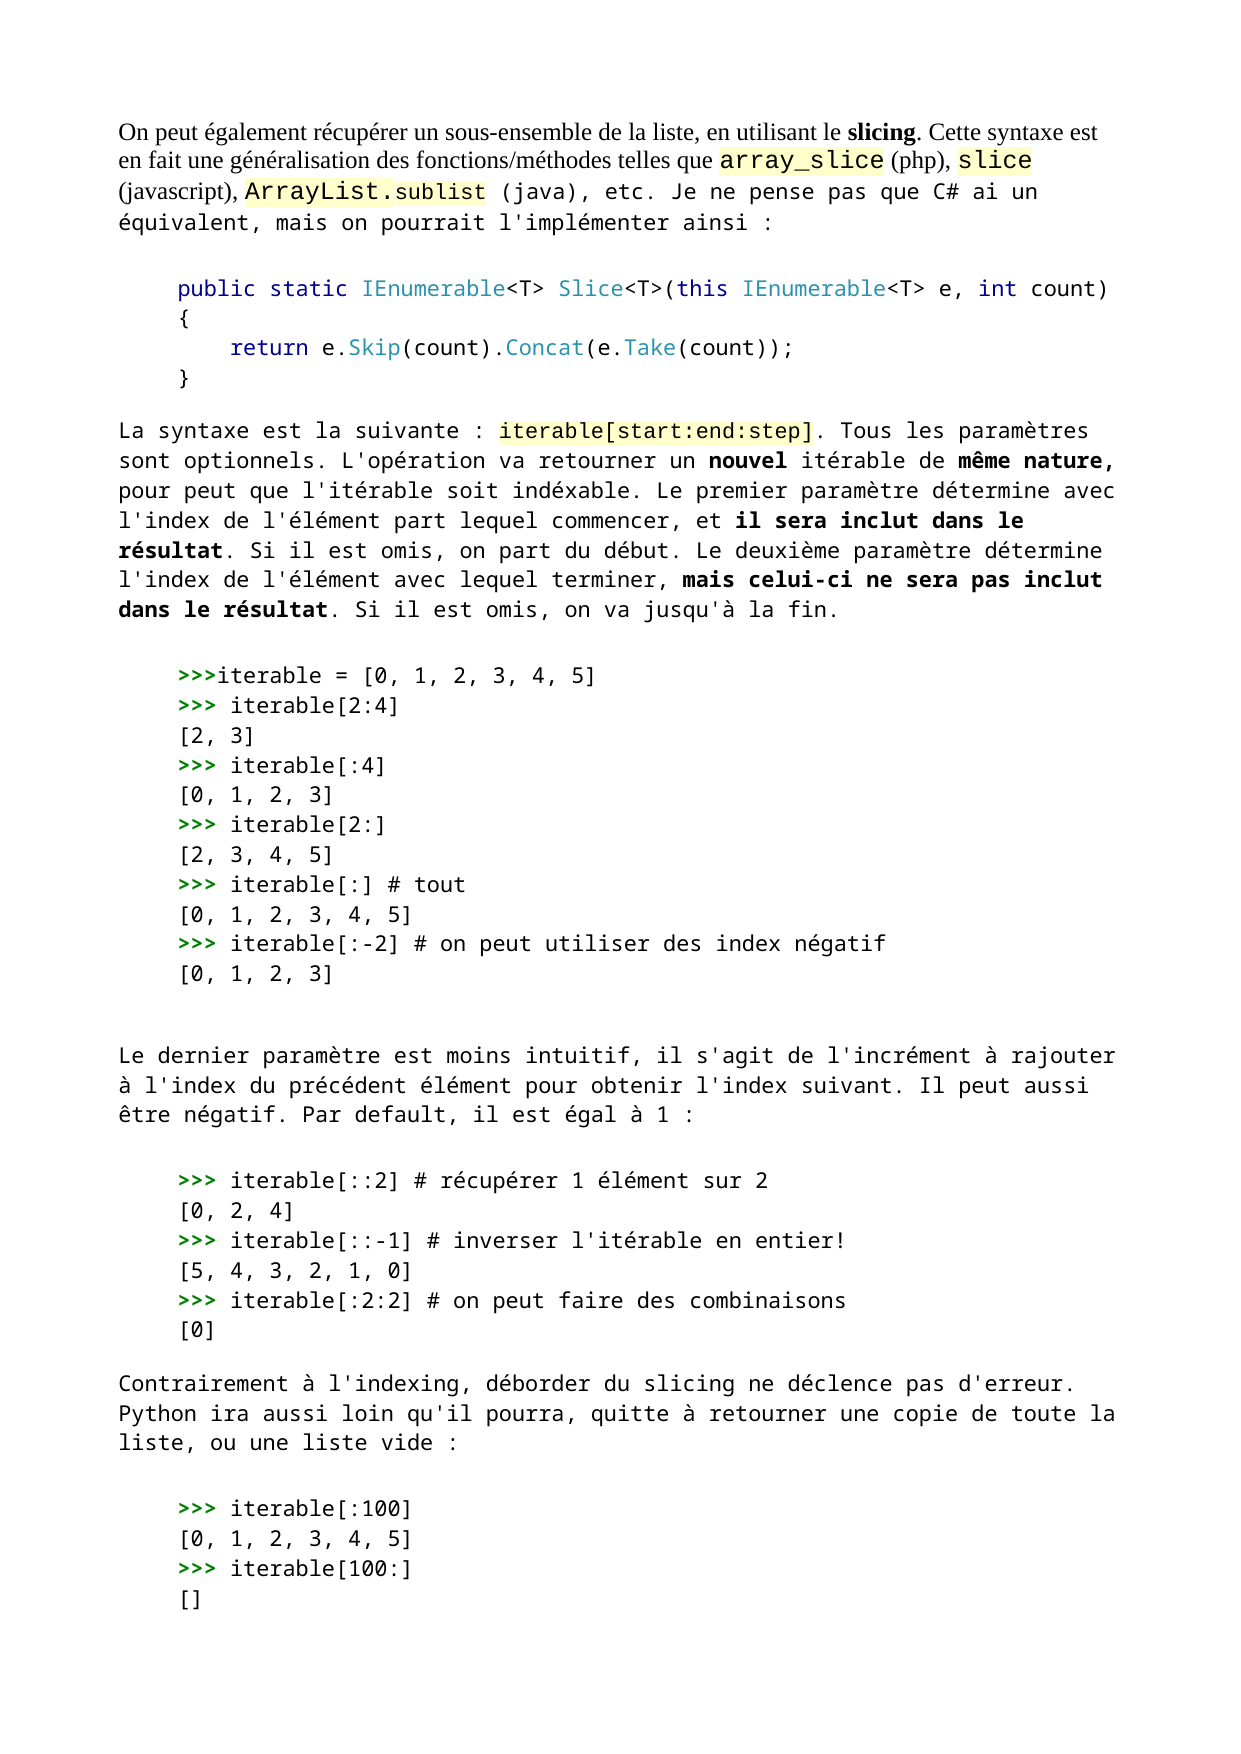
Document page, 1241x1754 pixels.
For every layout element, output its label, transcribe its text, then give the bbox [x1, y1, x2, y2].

text >>>iterable = [0, 1, 2, 3, 4, 5] >>> iterable[2:4] [2, 3] >>> iterable[:4] [0, 1, 2, 3] >>> iterable[2:] [2, 3, 4, 5] >>> iterable[:] # tout [0, 1, 2, 3, 4, 5] >>> iterable[:-2] # on peut utiliser des index négatif [0, 1, 2, 3] [177, 660, 1122, 1016]
text On peut également récupérer un sous-ensemble de la liste, en utilisant le slicing. Cette syntaxe est en fait une généralisation des fonctions/méthodes telles que array_slice (php), slice (javascript), ArrayList.sublist (java), etc. Je ne pense pas que C# ai un équivalent, mais on pourrait l'implémenter ainsi : [118, 118, 1122, 236]
text Le dernier paramètre est moins intuitif, il s'agit de l'incrément à rajouter à l'index du précédent élément pour obtenir l'index suivant. Il peut aussi être négatif. Par default, il est égal à 1 : [118, 1040, 1122, 1129]
text >>> iterable[::2] # récupérer 1 élément sur 2 [0, 2, 4] >>> iterable[::-1] # inverser l'itérable en entier! [5, 4, 3, 2, 1, 0] >>> iterable[:2:2] # on peut faire des combinaisons [0] [177, 1165, 1122, 1344]
text La syntaxe est la suivante : iterable[start:end:step]. Tous les paramètres sont optionnels. L'opération va retourner un nouvel itérable de même nature, pour peut que l'itérable soit indéxable. Le premier paramètre détermine avec l'index de l'élément part lequel commencer, et il sera inclut dans le résultat. Si il est omis, on part du début. Le deuxième paramètre détermine l'index de l'élément avec lequel terminer, mais celui-ci ne sera pas inclut dans le résultat. Si il est omis, on va jusqu'à la fin. [118, 415, 1122, 624]
text Contrairement à l'indexing, déborder du slicing ne déclence pas d'erreur. Python ira aussi loin qu'il pourra, quitte à retourner une copie de toute la liste, ou une liste vide : [118, 1368, 1122, 1457]
text public static IEnumerable<T> Slice<T>(this IEnumerable<T> e, int count) { return e.Skip(count).Concat(e.Take(count)); } [177, 272, 1122, 392]
text >>> iterable[:100] [0, 1, 2, 3, 4, 5] >>> iterable[100:] [] [177, 1493, 1122, 1612]
